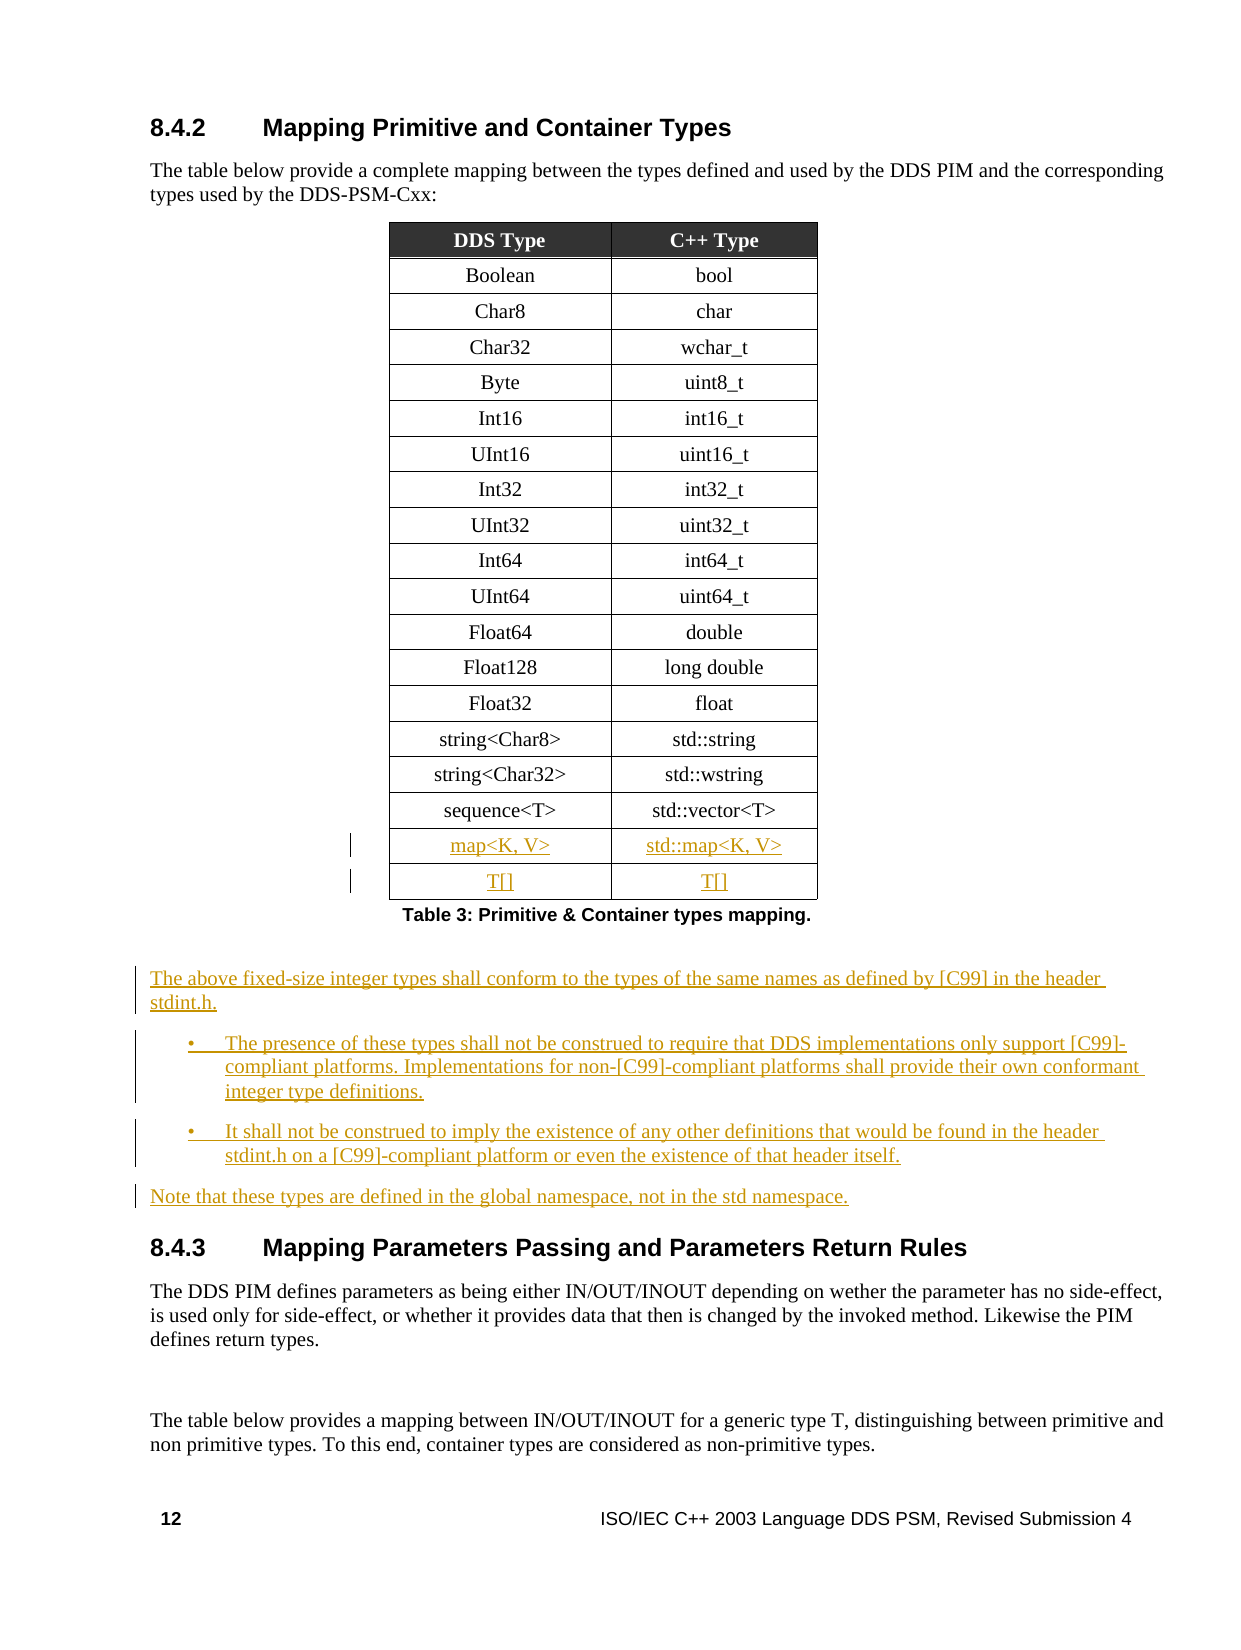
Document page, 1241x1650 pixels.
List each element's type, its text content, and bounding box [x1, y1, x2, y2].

table_cell double [612, 615, 817, 649]
table_cell Int64 [390, 544, 611, 578]
table_cell Float128 [390, 650, 611, 685]
table_cell std::wstring [612, 757, 817, 792]
text The table below provides a mapping between IN/OUT/INOUT for a generic type T, distinguishing between primitive and non primitive types. To this end, container types are considered as non-primitive types. [150, 1408, 1166, 1456]
text Note that these types are defined in the global namespace, not in the std namespace. [150, 1184, 1166, 1208]
table_cell Float32 [390, 686, 611, 721]
table_cell string<Char32> [390, 757, 611, 792]
table_cell float [612, 686, 817, 721]
table_cell T[] [390, 864, 611, 899]
table_cell map<K, V> [390, 829, 611, 863]
table_cell uint64_t [612, 579, 817, 614]
text Table 3: Primitive & Container types mapping. [364, 903, 849, 925]
table_cell std::string [612, 722, 817, 756]
table_cell Char32 [390, 330, 611, 364]
table_cell UInt16 [390, 437, 611, 471]
table_cell sequence<T> [390, 793, 611, 827]
table_cell Byte [390, 365, 611, 400]
table_cell char [612, 294, 817, 329]
table_cell UInt64 [390, 579, 611, 614]
table_cell string<Char8> [390, 722, 611, 756]
table_cell T[] [612, 864, 817, 899]
table_cell Boolean [390, 259, 611, 293]
text The DDS PIM defines parameters as being either IN/OUT/INOUT depending on wether the parameter has no side-effect, is used only for side-effect, or whether it provides data that then is changed by the invoked method. Likewise the PIM defines return types. [150, 1278, 1166, 1351]
table_header C++ Type [612, 223, 817, 257]
table_cell UInt32 [390, 508, 611, 542]
table_cell Float64 [390, 615, 611, 649]
table_cell int16_t [612, 401, 817, 436]
table_cell std::map<K, V> [612, 829, 817, 863]
table_cell wchar_t [612, 330, 817, 364]
text The above fixed-size integer types shall conform to the types of the same names as defined by [C99] in the header stdint.h. [150, 966, 1166, 1014]
subtitle Mapping Primitive and Container Types [150, 112, 1166, 141]
table_cell uint32_t [612, 508, 817, 542]
table_cell uint8_t [612, 365, 817, 400]
table_cell Char8 [390, 294, 611, 329]
table_cell Int32 [390, 472, 611, 507]
table_cell std::vector<T> [612, 793, 817, 827]
table_cell uint16_t [612, 437, 817, 471]
table_cell int64_t [612, 544, 817, 578]
table_cell bool [612, 259, 817, 293]
list It shall not be construed to imply the existence of any other definitions that would be found in the header stdint.h on a [C99]-compliant platform or even the existence of that header itself. [187, 1119, 1166, 1167]
list The presence of these types shall not be construed to require that DDS implementations only support [C99]-compliant platforms. Implementations for non-[C99]-compliant platforms shall provide their own conformant integer type definitions. [187, 1030, 1166, 1103]
table_header DDS Type [390, 223, 611, 257]
subtitle Mapping Parameters Passing and Parameters Return Rules [150, 1233, 1166, 1262]
table_cell int32_t [612, 472, 817, 507]
table_cell long double [612, 650, 817, 685]
table_cell Int16 [390, 401, 611, 436]
text The table below provide a complete mapping between the types defined and used by the DDS PIM and the corresponding types used by the DDS-PSM-Cxx: [150, 158, 1166, 206]
